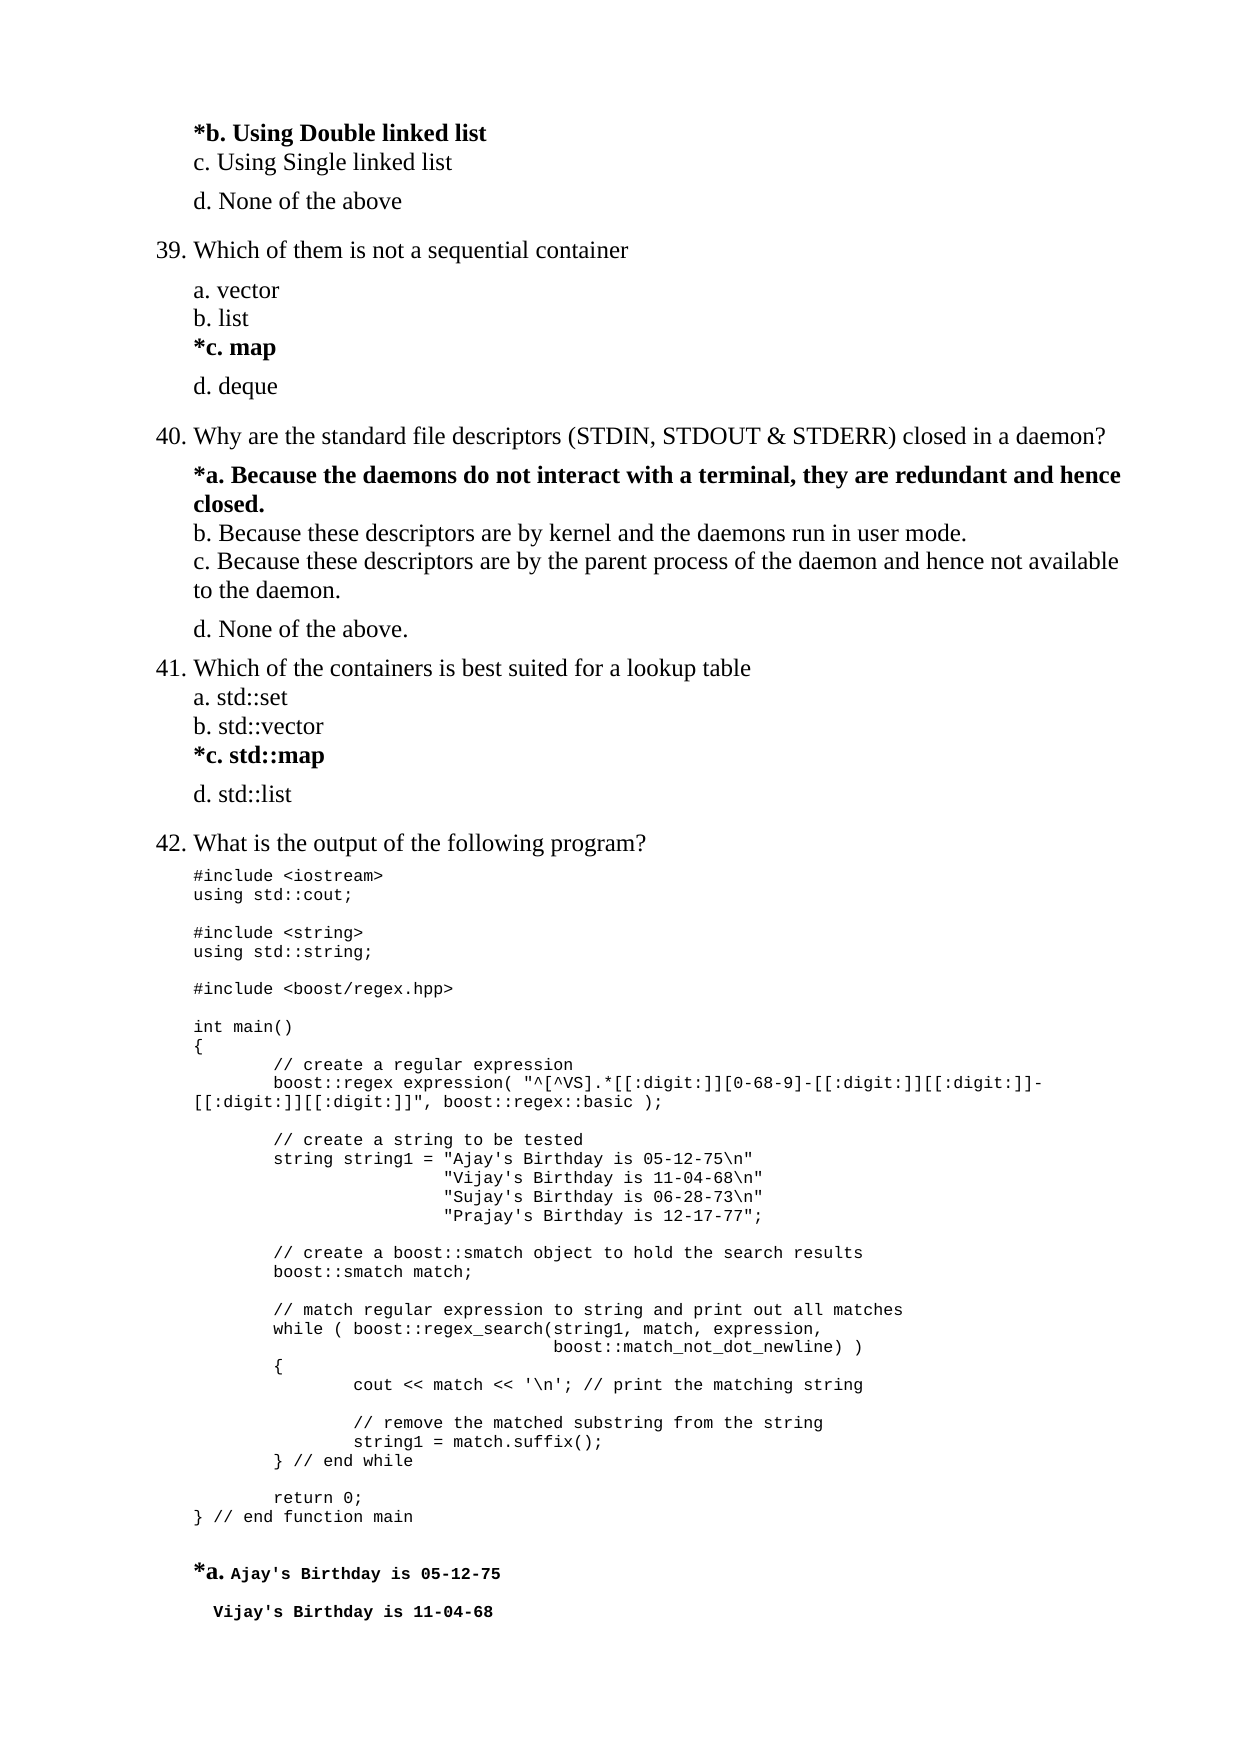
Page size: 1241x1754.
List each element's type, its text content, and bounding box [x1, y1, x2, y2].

list // create a string to be tested [156, 1132, 1122, 1151]
list } // end function main [156, 1509, 1122, 1528]
list "Vijay's Birthday is 11-04-68\n" [156, 1169, 1122, 1188]
list boost::regex expression( "^[^VS].*[[:digit:]][0-68-9]-[[:digit:]][[:digit:]]-[[:digit:]][[:digit:]]", boost::regex::basic ); [156, 1075, 1122, 1113]
list What is the output of the following program? [156, 828, 1122, 857]
list d. std::list [156, 779, 1122, 808]
list } // end while [156, 1452, 1122, 1471]
list { [156, 1358, 1122, 1377]
list c. Because these descriptors are by the parent process of the daemon and hence not available to the daemon. [156, 546, 1122, 604]
list a. std::set [156, 682, 1122, 711]
list #include <iostream> [156, 868, 1122, 887]
list #include <string> [156, 924, 1122, 943]
list b. list [156, 303, 1122, 332]
list cout << match << '\n'; // print the matching string [156, 1377, 1122, 1396]
list Why are the standard file descriptors (STDIN, STDOUT & STDERR) closed in a daemon? [156, 421, 1122, 450]
list // remove the matched substring from the string [156, 1414, 1122, 1433]
list *a. Because the daemons do not interact with a terminal, they are redundant and hence closed. [156, 460, 1122, 518]
list string1 = match.suffix(); [156, 1433, 1122, 1452]
list a. vector [156, 275, 1122, 303]
list using std::string; [156, 943, 1122, 962]
list "Prajay's Birthday is 12-17-77"; [156, 1207, 1122, 1226]
list // create a regular expression [156, 1056, 1122, 1075]
list return 0; [156, 1490, 1122, 1509]
list // match regular expression to string and print out all matches [156, 1301, 1122, 1320]
list *a. Ajay's Birthday is 05-12-75 [156, 1556, 1122, 1585]
list boost::smatch match; [156, 1264, 1122, 1282]
list d. deque [156, 371, 1122, 400]
list d. None of the above [156, 186, 1122, 215]
list Which of them is not a sequential container [156, 236, 1122, 264]
list boost::match_not_dot_newline) ) [156, 1339, 1122, 1358]
list d. None of the above. [156, 614, 1122, 643]
list #include <boost/regex.hpp> [156, 981, 1122, 1000]
list while ( boost::regex_search(string1, match, expression, [156, 1320, 1122, 1339]
list { [156, 1037, 1122, 1056]
list string string1 = "Ajay's Birthday is 05-12-75\n" [156, 1151, 1122, 1169]
list b. std::vector [156, 711, 1122, 740]
list // create a boost::smatch object to hold the search results [156, 1245, 1122, 1264]
list *c. std::map [156, 740, 1122, 768]
list int main() [156, 1018, 1122, 1037]
list Which of the containers is best suited for a lookup table [156, 653, 1122, 682]
list *b. Using Double linked list [156, 118, 1122, 147]
list using std::cout; [156, 887, 1122, 905]
list "Sujay's Birthday is 06-28-73\n" [156, 1188, 1122, 1207]
list *c. map [156, 332, 1122, 361]
list Vijay's Birthday is 11-04-68 [156, 1604, 1122, 1623]
list b. Because these descriptors are by kernel and the daemons run in user mode. [156, 518, 1122, 546]
list c. Using Single linked list [156, 147, 1122, 176]
